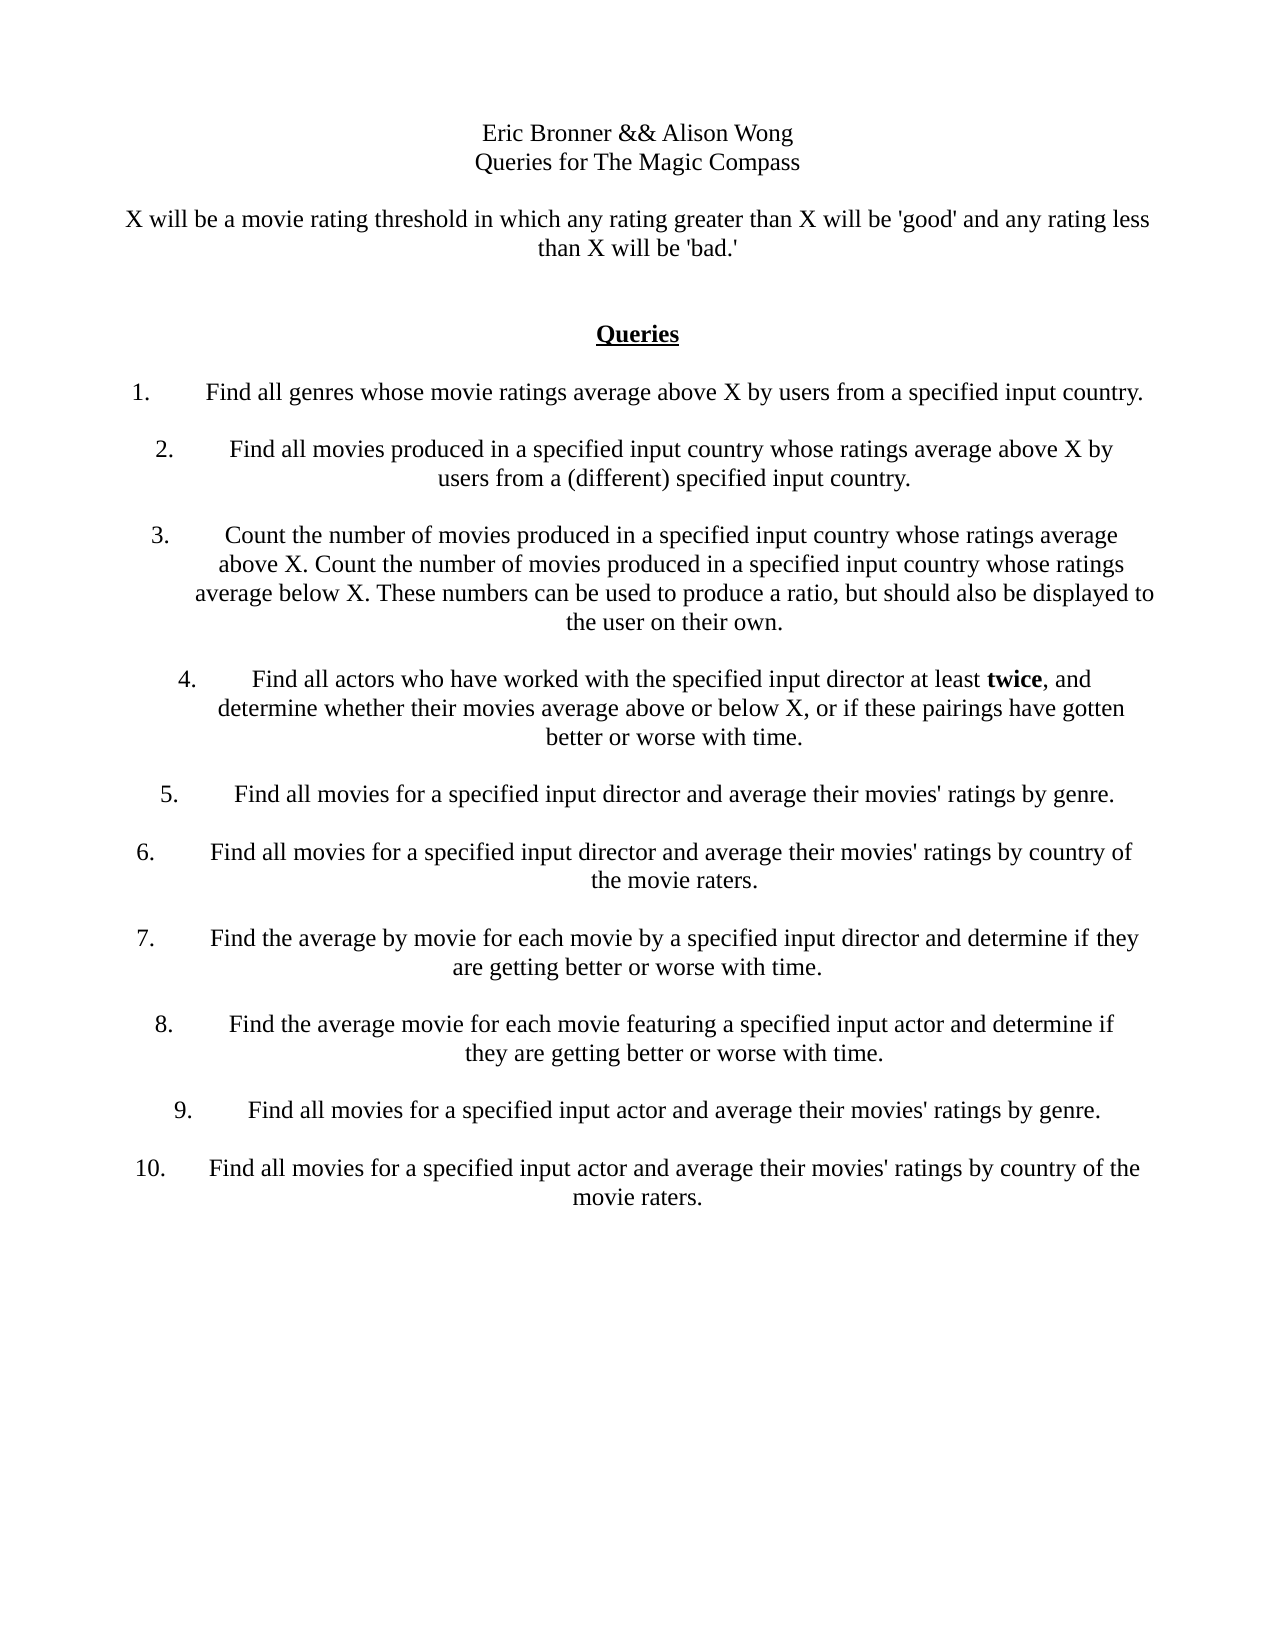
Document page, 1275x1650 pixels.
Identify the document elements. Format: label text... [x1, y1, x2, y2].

text 7. Find the average by movie for each movie by a specified input director and determine if they are getting better or worse with time. [118, 923, 1157, 981]
text Eric Bronner && Alison Wong [118, 118, 1157, 147]
text Queries for The Magic Compass [118, 147, 1157, 176]
text 3. Count the number of movies produced in a specified input country whose ratings average above X. Count the number of movies produced in a specified input country whose ratings average below X. These numbers can be used to produce a ratio, but should also be displayed to the user on their own. [118, 521, 1157, 636]
text Queries [118, 319, 1157, 348]
text X will be a movie rating threshold in which any rating greater than X will be 'good' and any rating less than X will be 'bad.' [118, 204, 1157, 262]
text 2. Find all movies produced in a specified input country whose ratings average above X by users from a (different) specified input country. [118, 434, 1157, 492]
text 9. Find all movies for a specified input actor and average their movies' ratings by genre. [118, 1096, 1157, 1124]
text 5. Find all movies for a specified input director and average their movies' ratings by genre. [118, 779, 1157, 808]
text 4. Find all actors who have worked with the specified input director at least twice, and determine whether their movies average above or below X, or if these pairings have gotten better or worse with time. [118, 664, 1157, 751]
text 8. Find the average movie for each movie featuring a specified input actor and determine if they are getting better or worse with time. [118, 1009, 1157, 1067]
text 6. Find all movies for a specified input director and average their movies' ratings by country of the movie raters. [118, 837, 1157, 894]
text 1. Find all genres whose movie ratings average above X by users from a specified input country. [118, 377, 1157, 406]
text 10. Find all movies for a specified input actor and average their movies' ratings by country of the movie raters. [118, 1153, 1157, 1211]
